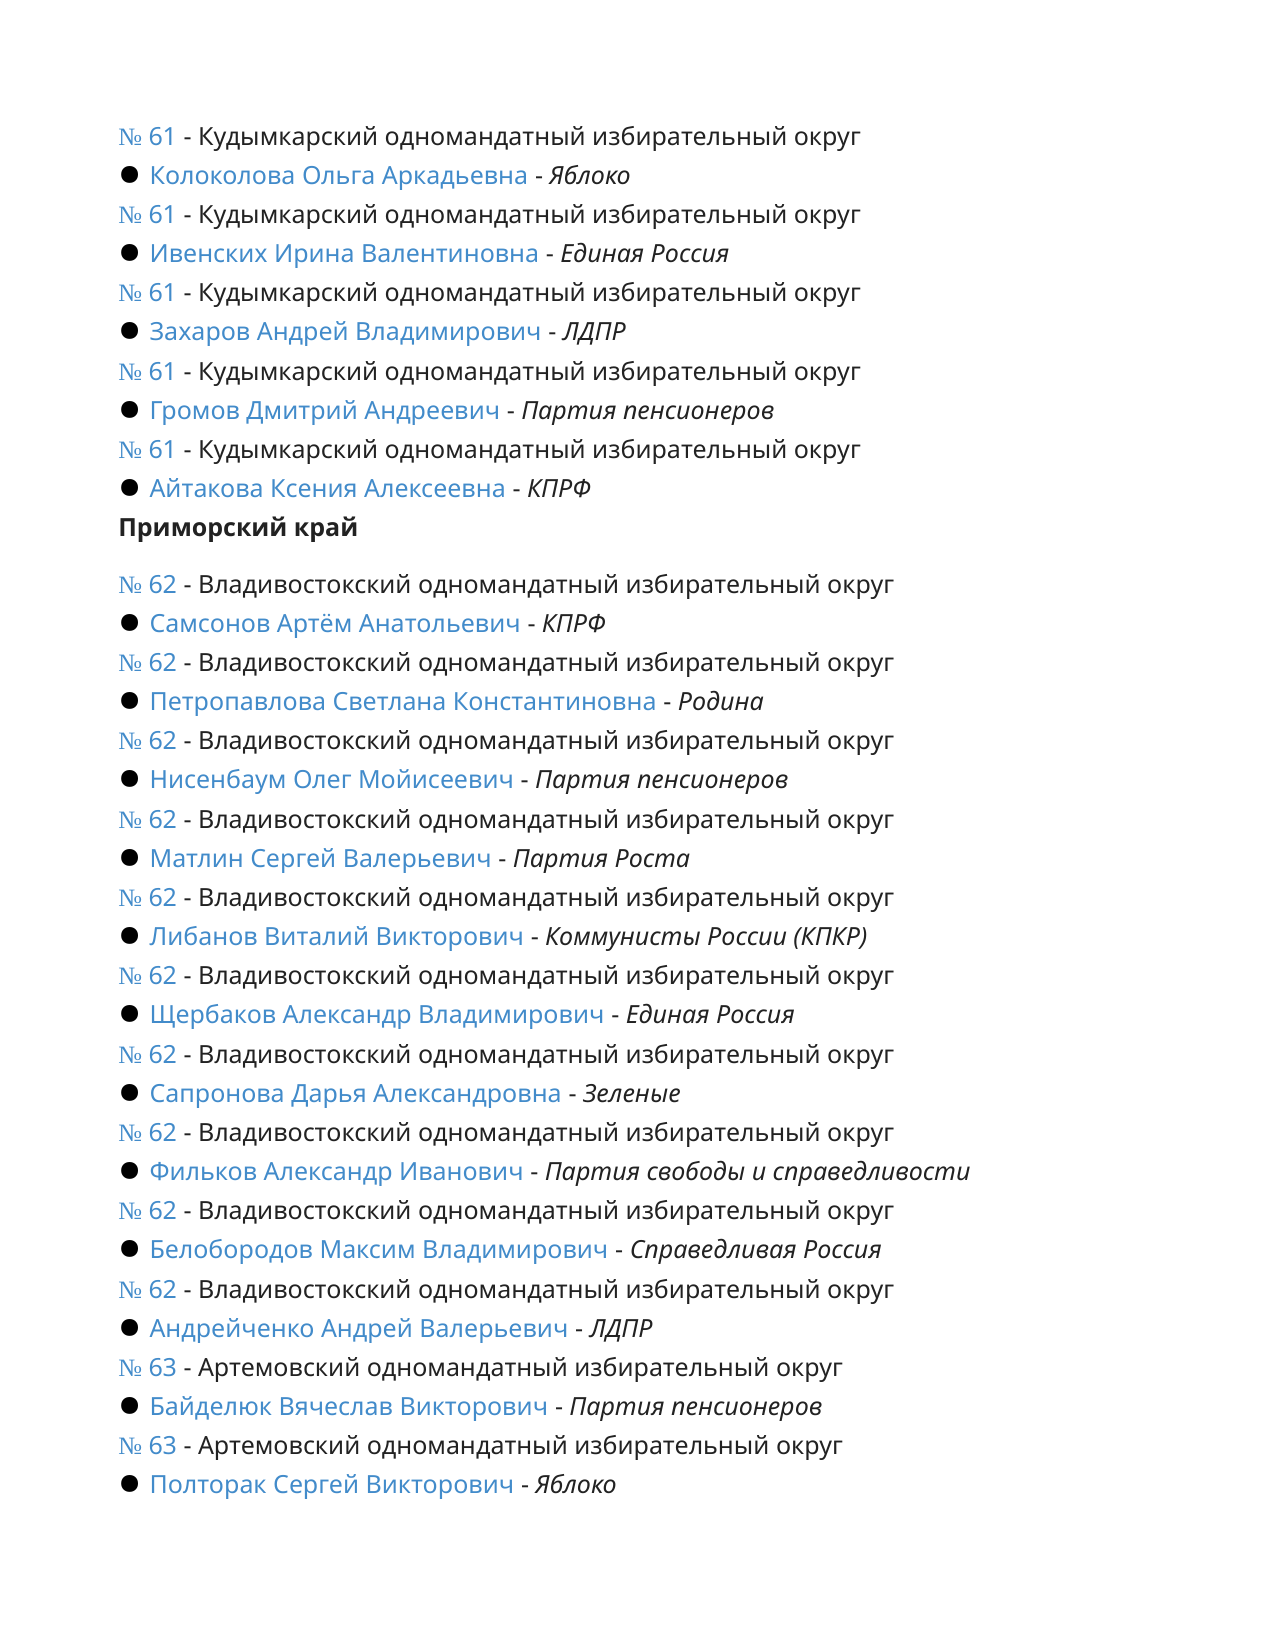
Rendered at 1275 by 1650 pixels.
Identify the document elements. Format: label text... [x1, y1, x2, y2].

list Матлин Сергей Валерьевич - Партия Роста [120, 840, 1157, 874]
list Айтакова Ксения Алексеевна - КПРФ [120, 471, 1157, 505]
list Щербаков Александр Владимирович - Единая Россия [120, 997, 1157, 1031]
text № 61 - Кудымкарский одномандатный избирательный округ [118, 275, 1157, 309]
list Байделюк Вячеслав Викторович - Партия пенсионеров [120, 1389, 1157, 1423]
list Петропавлова Светлана Константиновна - Родина [120, 684, 1157, 718]
text № 62 - Владивостокский одномандатный избирательный округ [118, 879, 1157, 914]
text № 61 - Кудымкарский одномандатный избирательный округ [118, 353, 1157, 387]
text № 61 - Кудымкарский одномандатный избирательный округ [118, 196, 1157, 231]
text № 62 - Владивостокский одномандатный избирательный округ [118, 801, 1157, 835]
text № 61 - Кудымкарский одномандатный избирательный округ [118, 118, 1157, 152]
text № 61 - Кудымкарский одномандатный избирательный округ [118, 431, 1157, 466]
text № 62 - Владивостокский одномандатный избирательный округ [118, 1036, 1157, 1070]
list Фильков Александр Иванович - Партия свободы и справедливости [120, 1154, 1157, 1188]
list Нисенбаум Олег Мойисеевич - Партия пенсионеров [120, 762, 1157, 796]
text № 63 - Артемовский одномандатный избирательный округ [118, 1349, 1157, 1384]
list Колоколова Ольга Аркадьевна - Яблоко [120, 157, 1157, 191]
list Сапронова Дарья Александровна - Зеленые [120, 1075, 1157, 1109]
list Ивенских Ирина Валентиновна - Единая Россия [120, 236, 1157, 270]
text № 62 - Владивостокский одномандатный избирательный округ [118, 1271, 1157, 1305]
text № 62 - Владивостокский одномандатный избирательный округ [118, 1193, 1157, 1227]
list Захаров Андрей Владимирович - ЛДПР [120, 314, 1157, 348]
list Либанов Виталий Викторович - Коммунисты России (КПКР) [120, 919, 1157, 953]
list Андрейченко Андрей Валерьевич - ЛДПР [120, 1310, 1157, 1344]
text № 62 - Владивостокский одномандатный избирательный округ [118, 958, 1157, 992]
list Полторак Сергей Викторович - Яблоко [120, 1467, 1157, 1501]
text № 62 - Владивостокский одномандатный избирательный округ [118, 1114, 1157, 1149]
subtitle Приморский край [118, 510, 1157, 544]
list Громов Дмитрий Андреевич - Партия пенсионеров [120, 392, 1157, 426]
text № 62 - Владивостокский одномандатный избирательный округ [118, 644, 1157, 679]
text № 62 - Владивостокский одномандатный избирательный округ [118, 566, 1157, 600]
list Белобородов Максим Владимирович - Справедливая Россия [120, 1232, 1157, 1266]
list Самсонов Артём Анатольевич - КПРФ [120, 605, 1157, 639]
text № 63 - Артемовский одномандатный избирательный округ [118, 1428, 1157, 1462]
text № 62 - Владивостокский одномандатный избирательный округ [118, 723, 1157, 757]
